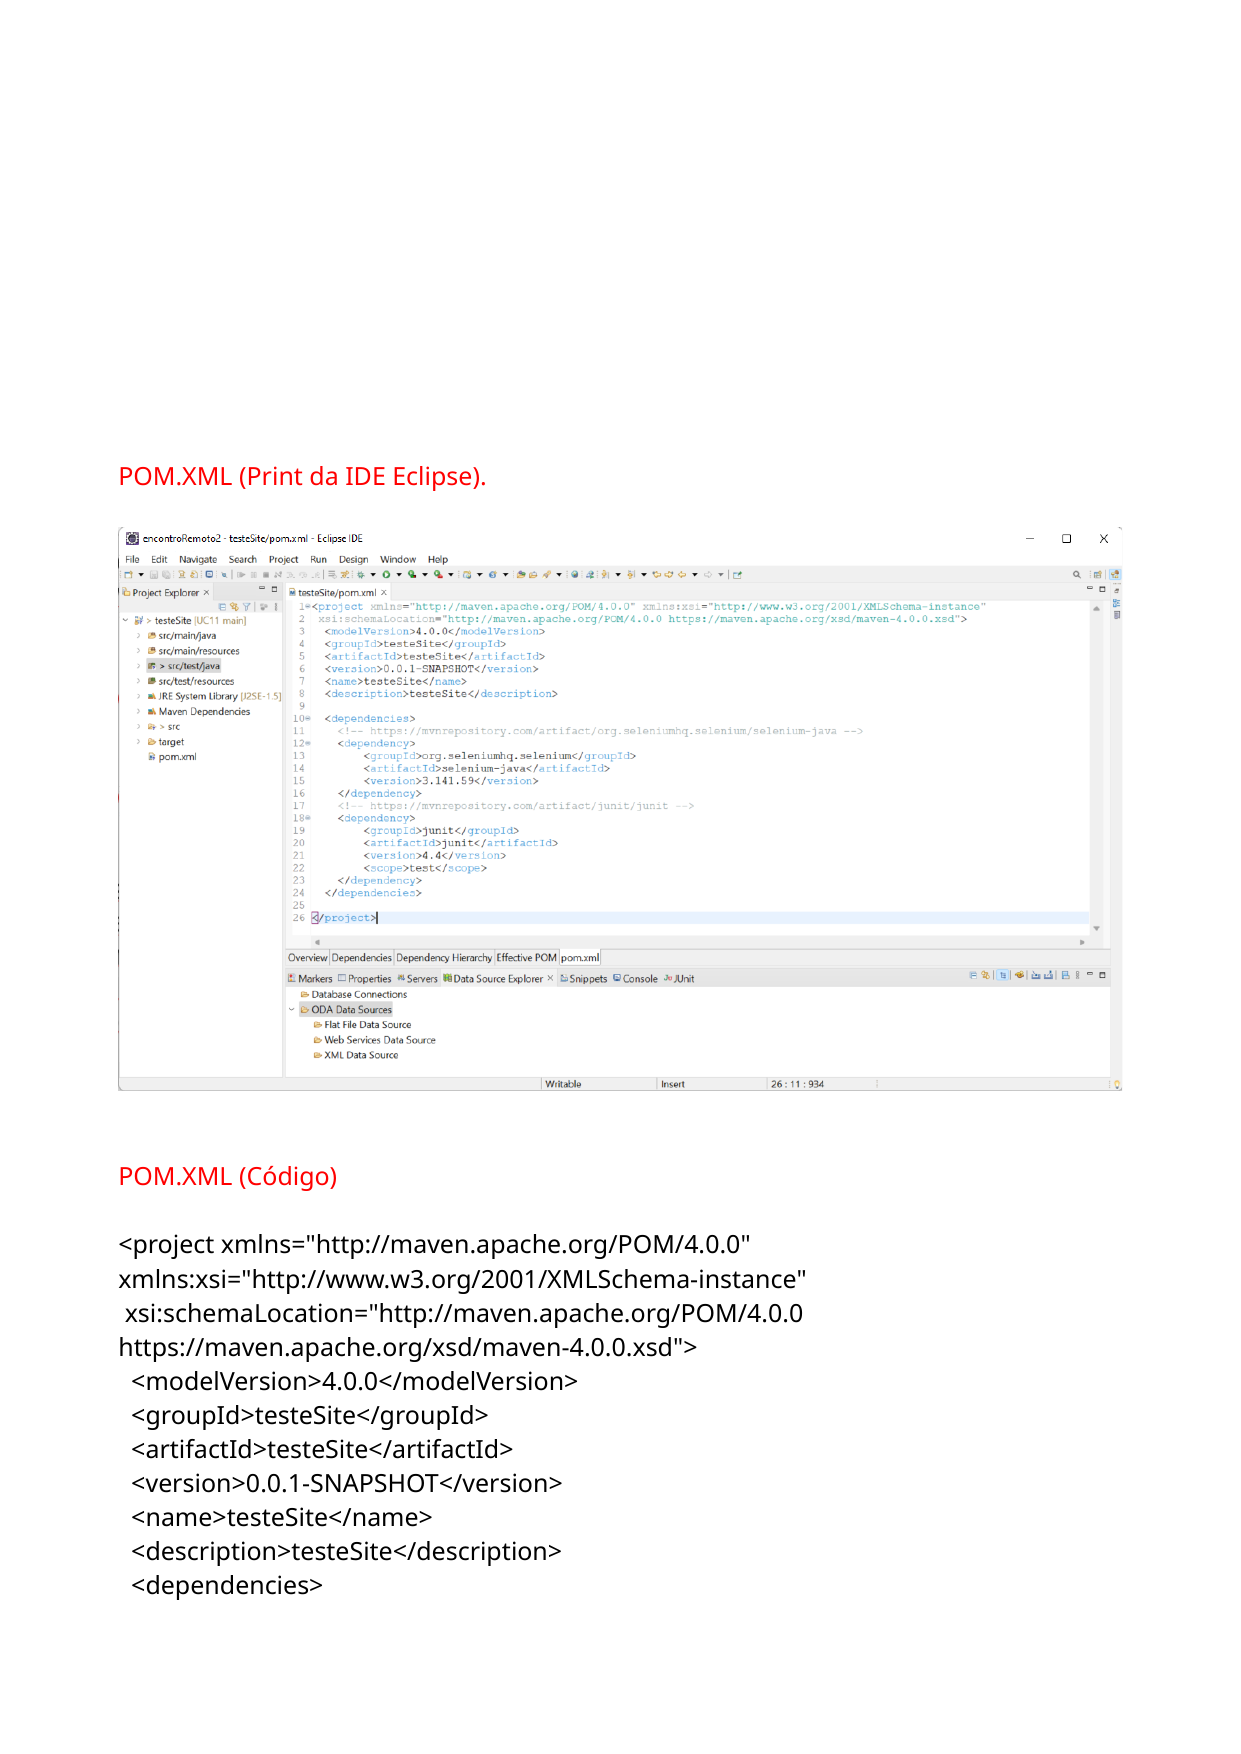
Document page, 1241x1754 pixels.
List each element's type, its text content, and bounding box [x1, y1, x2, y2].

text POM.XML (Print da IDE Eclipse). [118, 459, 1122, 493]
text xsi:schemaLocation="http://maven.apache.org/POM/4.0.0 https://maven.apache.org/xsd/maven-4.0.0.xsd"> [118, 1295, 1122, 1363]
text <groupId>testeSite</groupId> [118, 1397, 1122, 1432]
text <modelVersion>4.0.0</modelVersion> [118, 1363, 1122, 1397]
text POM.XML (Código) [118, 1159, 1122, 1193]
text <description>testeSite</description> [118, 1534, 1122, 1568]
text <project xmlns="http://maven.apache.org/POM/4.0.0" xmlns:xsi="http://www.w3.org/2001/XMLSchema-instance" [118, 1227, 1122, 1295]
text <dependencies> [118, 1568, 1122, 1602]
text <version>0.0.1-SNAPSHOT</version> [118, 1466, 1122, 1500]
text <artifactId>testeSite</artifactId> [118, 1432, 1122, 1466]
text <name>testeSite</name> [118, 1500, 1122, 1534]
picture [118, 527, 1123, 1091]
